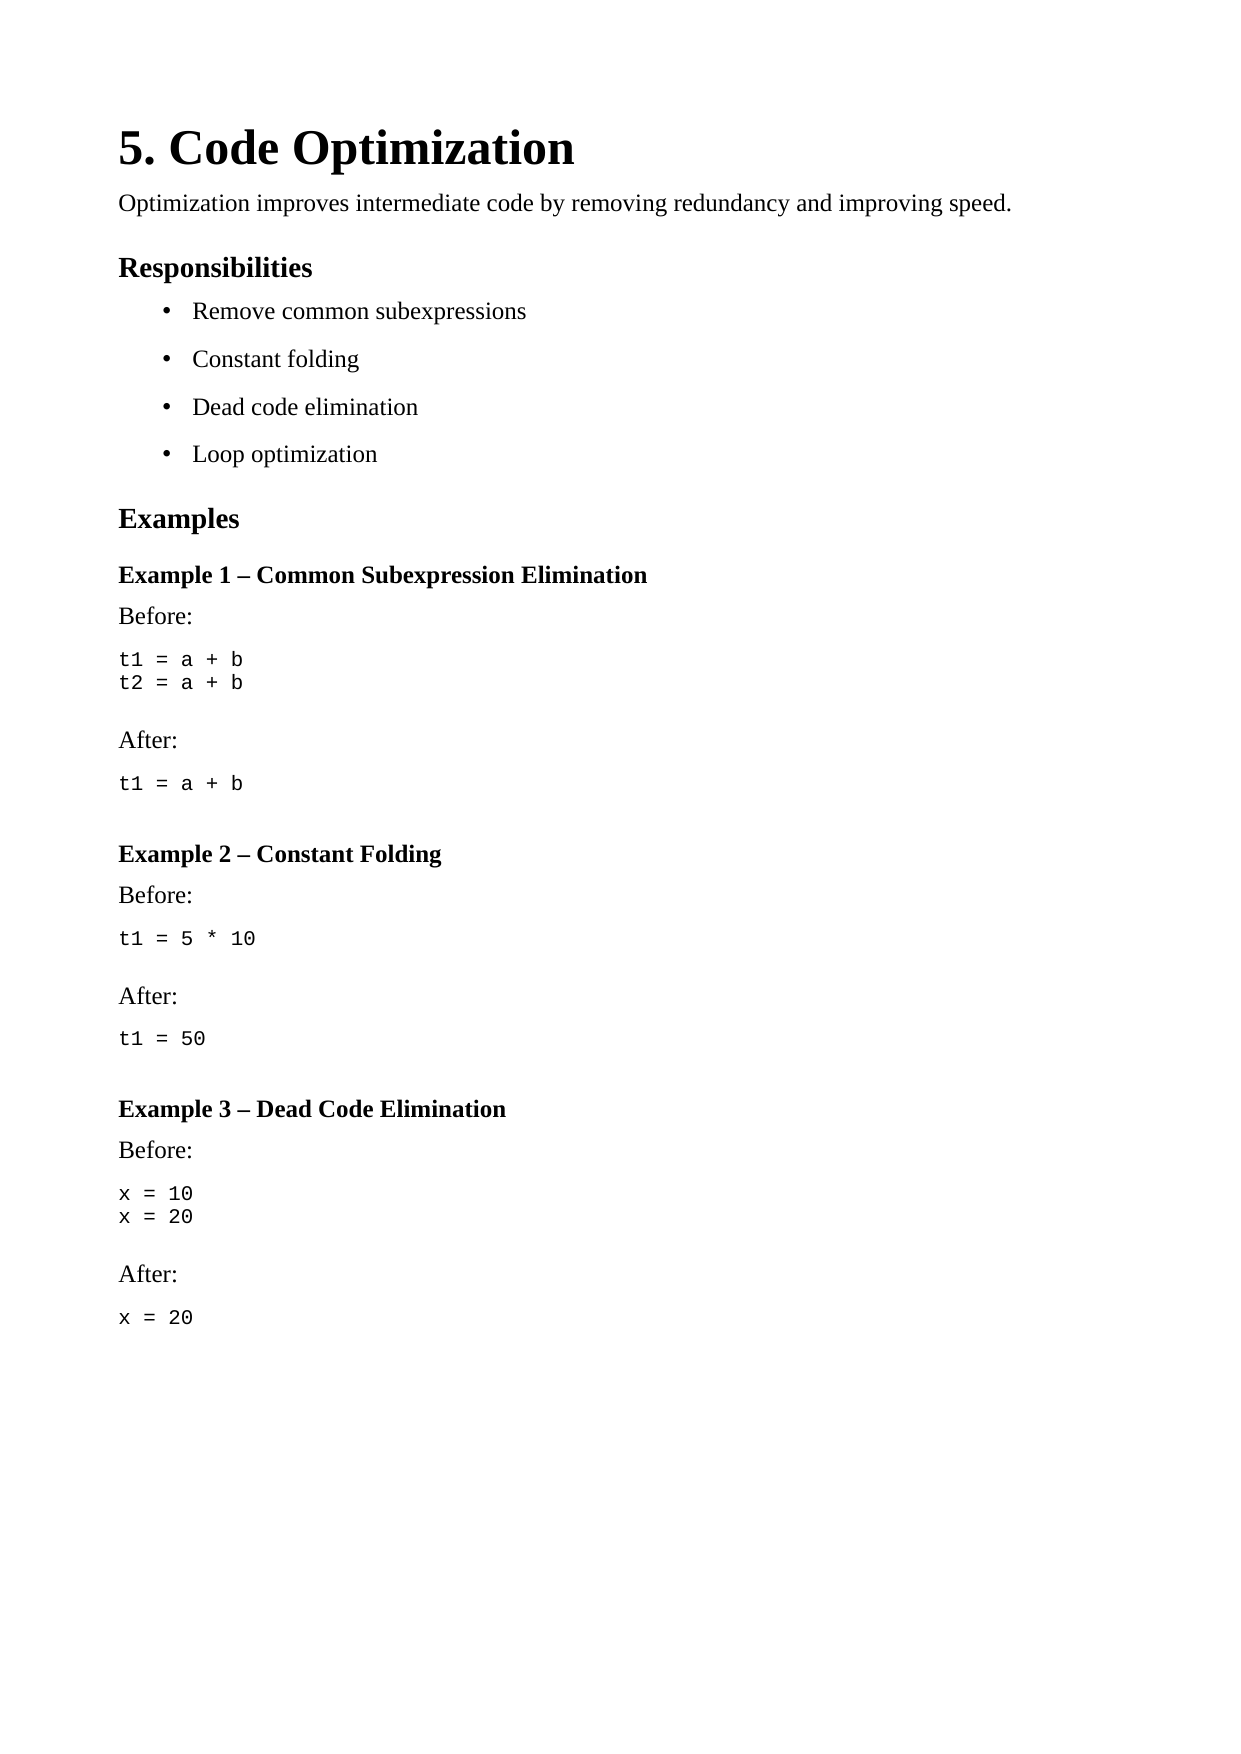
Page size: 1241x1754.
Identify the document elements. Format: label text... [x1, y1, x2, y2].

subtitle Example 3 – Dead Code Elimination [118, 1094, 1122, 1123]
text After: [118, 726, 1122, 754]
text t1 = a + b [118, 649, 1122, 672]
list Remove common subexpressions [162, 296, 1122, 325]
text t1 = a + b [118, 773, 1122, 797]
text x = 20 [118, 1206, 1122, 1230]
subtitle Responsibilities [118, 250, 1122, 284]
list Dead code elimination [162, 392, 1122, 420]
list Loop optimization [162, 439, 1122, 468]
text t2 = a + b [118, 672, 1122, 696]
subtitle Examples [118, 501, 1122, 535]
subtitle Example 2 – Constant Folding [118, 839, 1122, 867]
text Before: [118, 601, 1122, 630]
text x = 10 [118, 1183, 1122, 1206]
subtitle Example 1 – Common Subexpression Elimination [118, 560, 1122, 589]
text Before: [118, 880, 1122, 909]
text Optimization improves intermediate code by removing redundancy and improving speed. [118, 188, 1122, 217]
text t1 = 5 * 10 [118, 928, 1122, 951]
text t1 = 50 [118, 1028, 1122, 1052]
list Constant folding [162, 344, 1122, 373]
text x = 20 [118, 1307, 1122, 1331]
subtitle 5. Code Optimization [118, 118, 1122, 176]
text After: [118, 1259, 1122, 1288]
text After: [118, 981, 1122, 1009]
text Before: [118, 1135, 1122, 1164]
